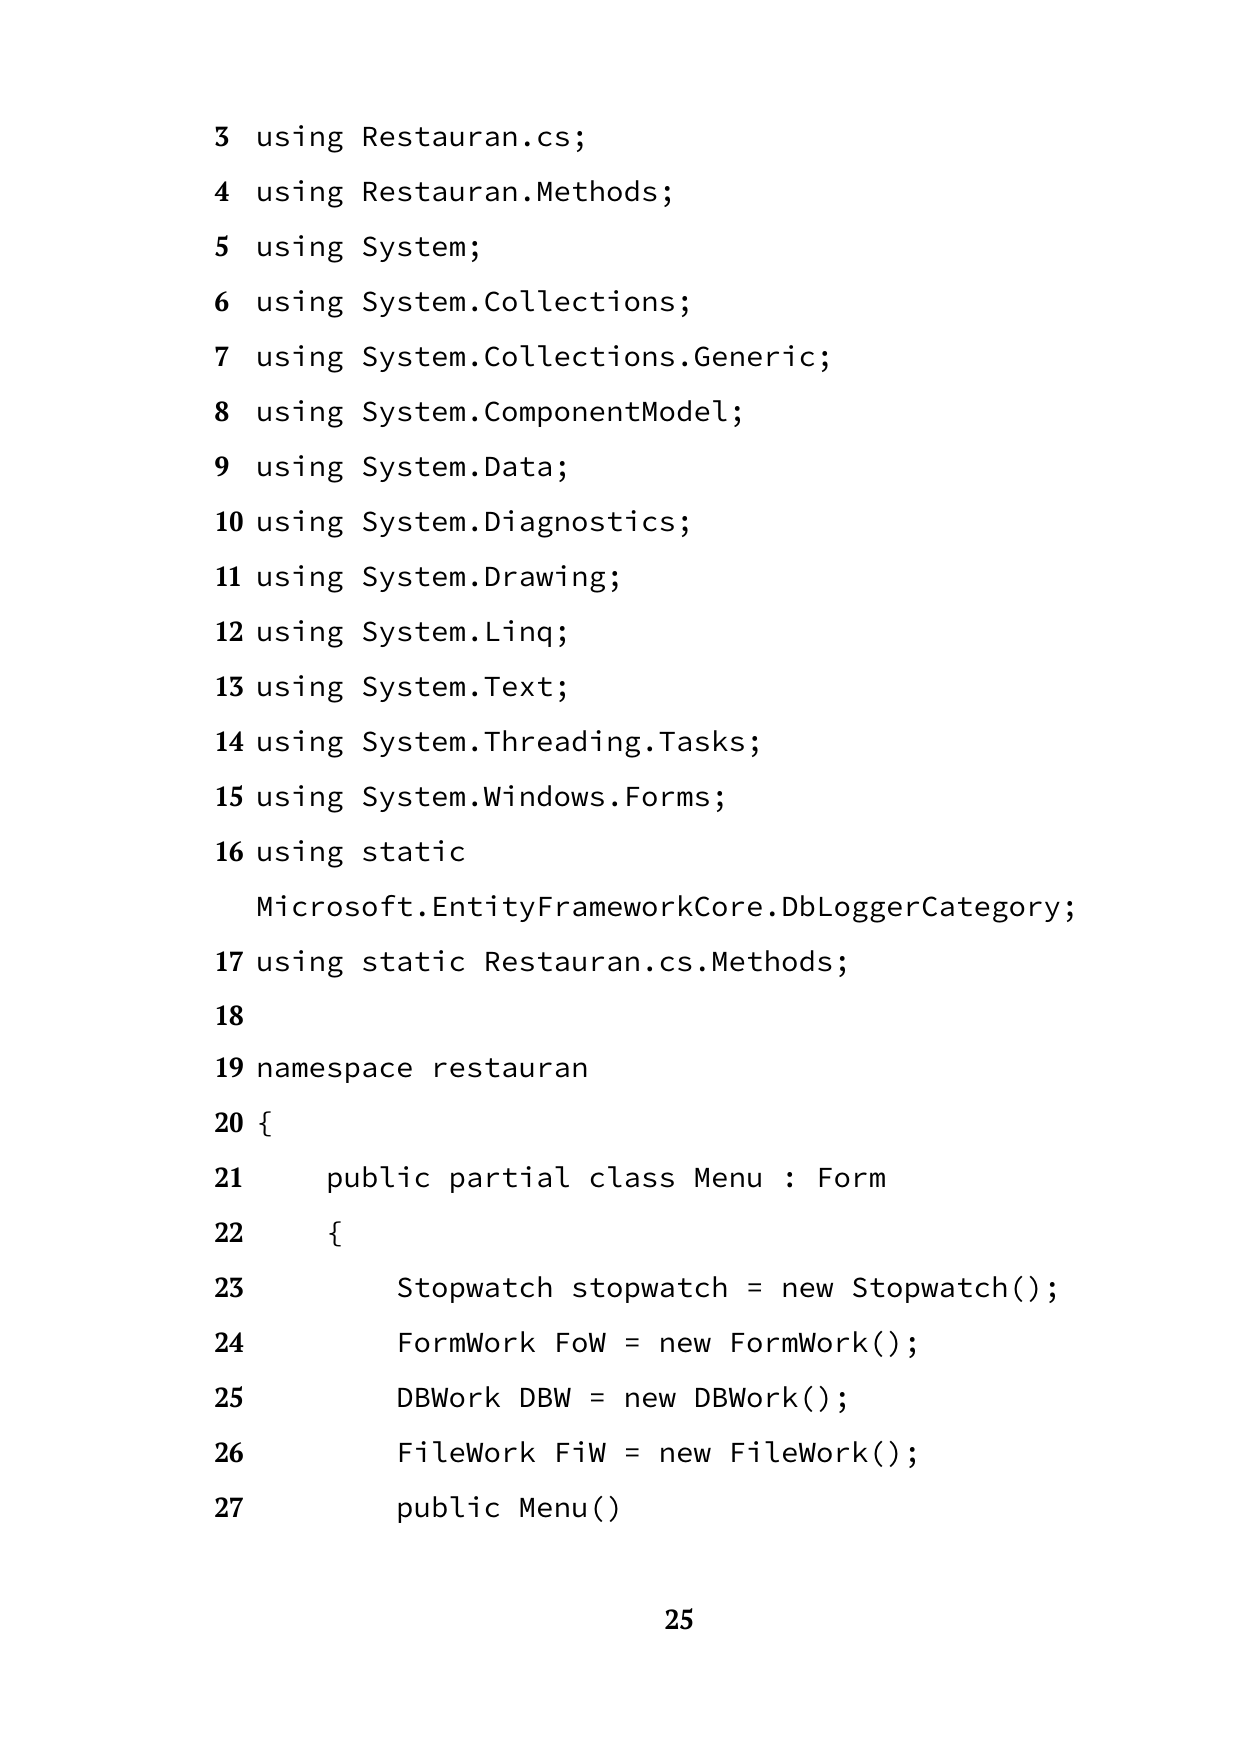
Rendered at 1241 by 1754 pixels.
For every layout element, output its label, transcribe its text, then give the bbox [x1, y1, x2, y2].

list namespace restauran [214, 1048, 1181, 1085]
list using System.ComponentModel; [214, 393, 1181, 430]
list using System.Threading.Tasks; [214, 723, 1181, 760]
list using System.Windows.Forms; [214, 778, 1181, 815]
list FileWork FiW = new FileWork(); [214, 1433, 1181, 1470]
list using System.Diagnostics; [214, 503, 1181, 540]
list using static Microsoft.EntityFrameworkCore.DbLoggerCategory; [214, 833, 1181, 925]
list using System.Collections; [214, 283, 1181, 320]
list public partial class Menu : Form [214, 1158, 1181, 1195]
list { [214, 1103, 1181, 1140]
list FormWork FoW = new FormWork(); [214, 1323, 1181, 1360]
list using Restauran.Methods; [214, 173, 1181, 210]
list using System.Data; [214, 448, 1181, 485]
list using System; [214, 228, 1181, 265]
list public Menu() [214, 1488, 1181, 1525]
list DBWork DBW = new DBWork(); [214, 1378, 1181, 1415]
list using static Restauran.cs.Methods; [214, 943, 1181, 980]
list using System.Drawing; [214, 558, 1181, 595]
list using System.Collections.Generic; [214, 338, 1181, 375]
list { [214, 1213, 1181, 1250]
list using System.Text; [214, 668, 1181, 705]
list Stopwatch stopwatch = new Stopwatch(); [214, 1268, 1181, 1305]
list using System.Linq; [214, 613, 1181, 650]
list using Restauran.cs; [214, 118, 1181, 155]
